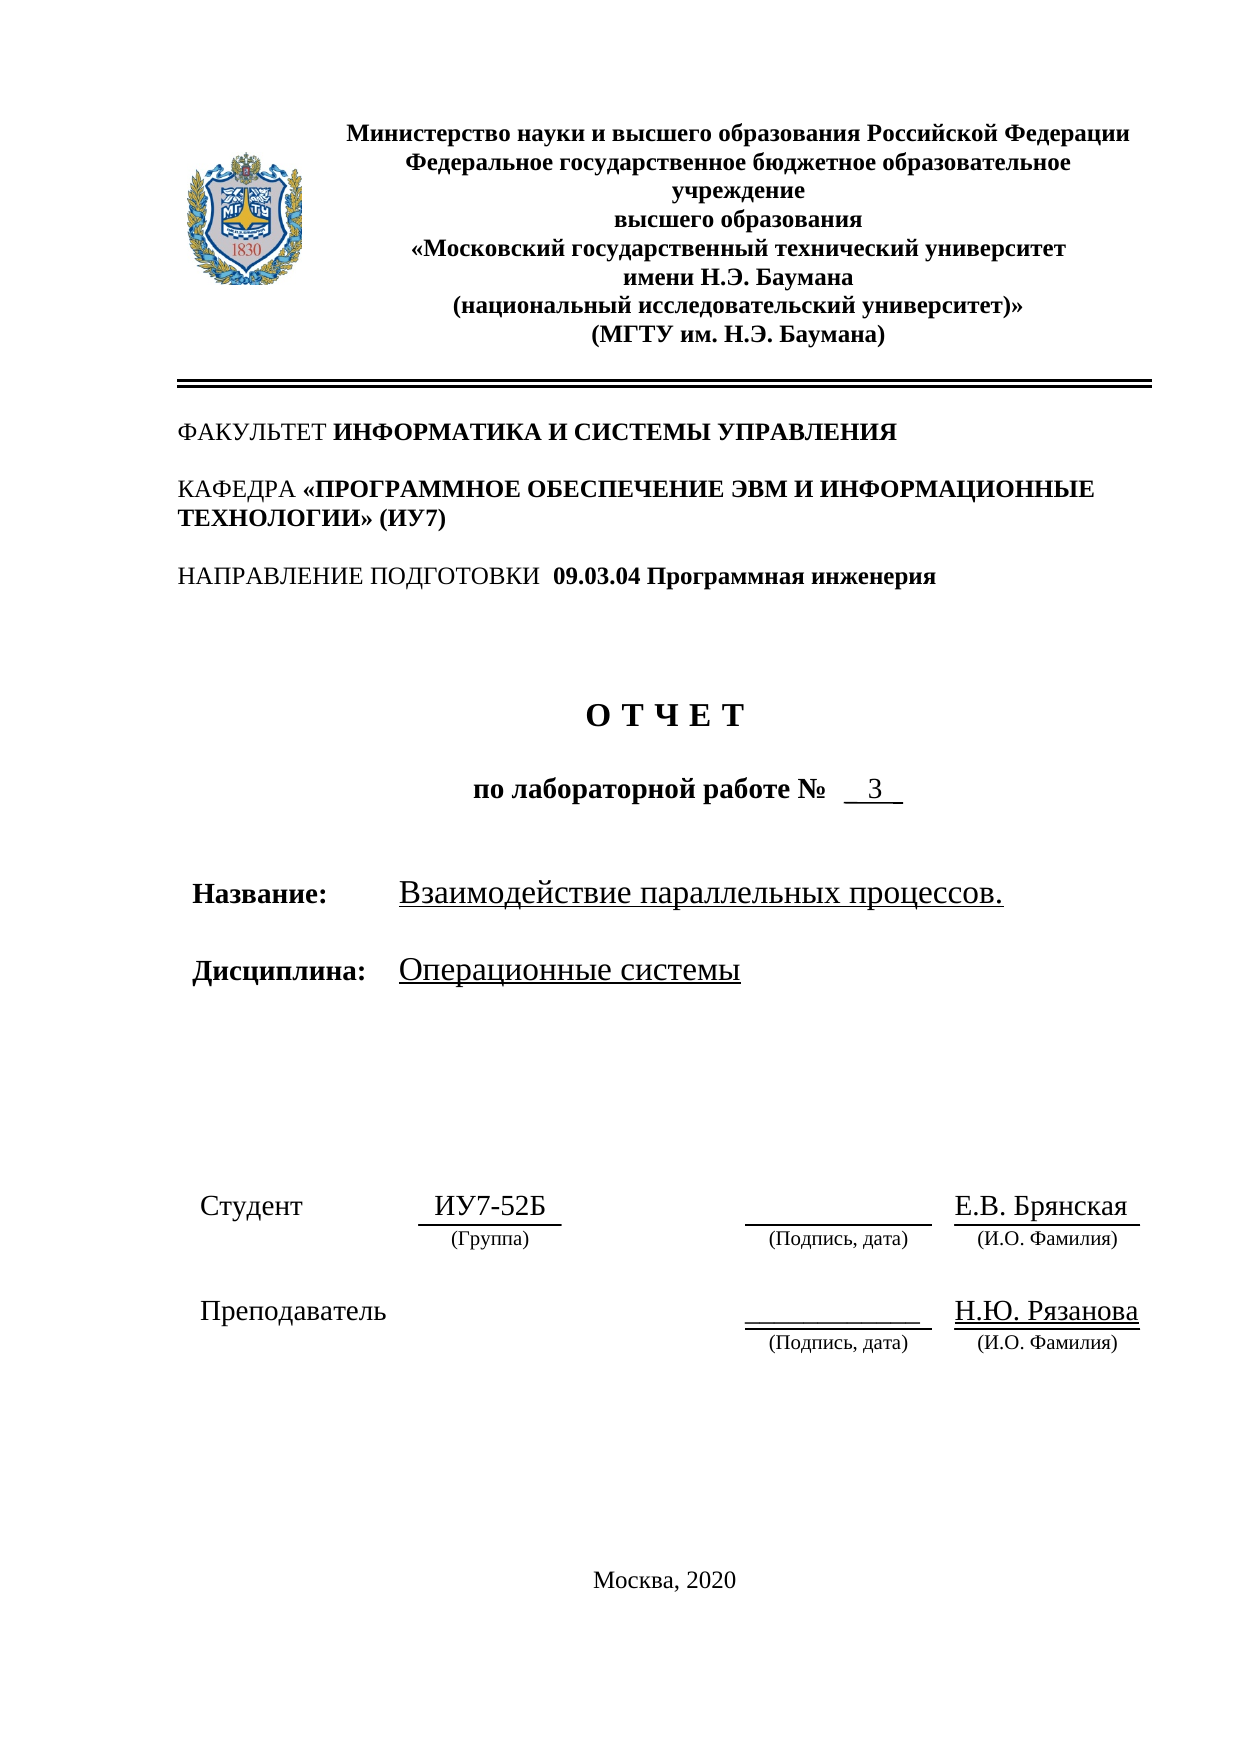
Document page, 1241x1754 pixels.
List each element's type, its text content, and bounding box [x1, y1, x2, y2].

table_cell [189, 1330, 407, 1363]
table_cell (И.О. Фамилия) [943, 1330, 1152, 1363]
table_cell [407, 1259, 573, 1293]
table_header [573, 1189, 733, 1226]
table_cell [943, 1259, 1152, 1293]
table_cell [734, 1259, 943, 1293]
table_cell ____________ [734, 1293, 943, 1330]
table_cell (Подпись, дата) [734, 1226, 943, 1259]
table_header Министерство науки и высшего образования Российской Федерации Федеральное государственное бюджетное образовательное учреждение высшего образования «Московский государственный технический университет имени Н.Э. Баумана (национальный исследовательский университет)» (МГТУ им. Н.Э. Баумана) [325, 118, 1152, 348]
text Москва, 2020 [177, 1565, 1152, 1593]
table_cell [573, 1259, 733, 1293]
table_cell [189, 1259, 407, 1293]
table_cell [189, 1226, 407, 1259]
table_cell (Подпись, дата) [734, 1330, 943, 1363]
table_cell [573, 1226, 733, 1259]
table_header Студент [189, 1189, 407, 1226]
picture [195, 152, 307, 289]
text Дисциплина: Операционные системы [192, 949, 1152, 987]
table_cell [407, 1330, 573, 1363]
table_header 3 [838, 772, 912, 805]
table_cell [573, 1330, 733, 1363]
table_cell (И.О. Фамилия) [943, 1226, 1152, 1259]
table_header Е.В. Брянская [943, 1189, 1152, 1226]
table_header ИУ7-52Б [407, 1189, 573, 1226]
table_cell (Группа) [407, 1226, 573, 1259]
text ФАКУЛЬТЕТ Информатика и системы управления [177, 417, 1152, 446]
table_header [734, 1189, 943, 1226]
text Название: Взаимодействие параллельных процессов. [192, 872, 1152, 911]
table_cell Н.Ю. Рязанова [943, 1293, 1152, 1330]
text НАПРАВЛЕНИЕ ПОДГОТОВКИ 09.03.04 Программная инженерия [177, 561, 1152, 589]
table_cell Преподаватель [189, 1293, 407, 1330]
text КАФЕДРА «Программное обеспечение ЭВМ и информационные технологии» (ИУ7) [177, 474, 1152, 532]
table_cell [573, 1293, 733, 1330]
text Отчет [177, 695, 1152, 733]
table_header [177, 118, 325, 348]
table_cell [407, 1293, 573, 1330]
